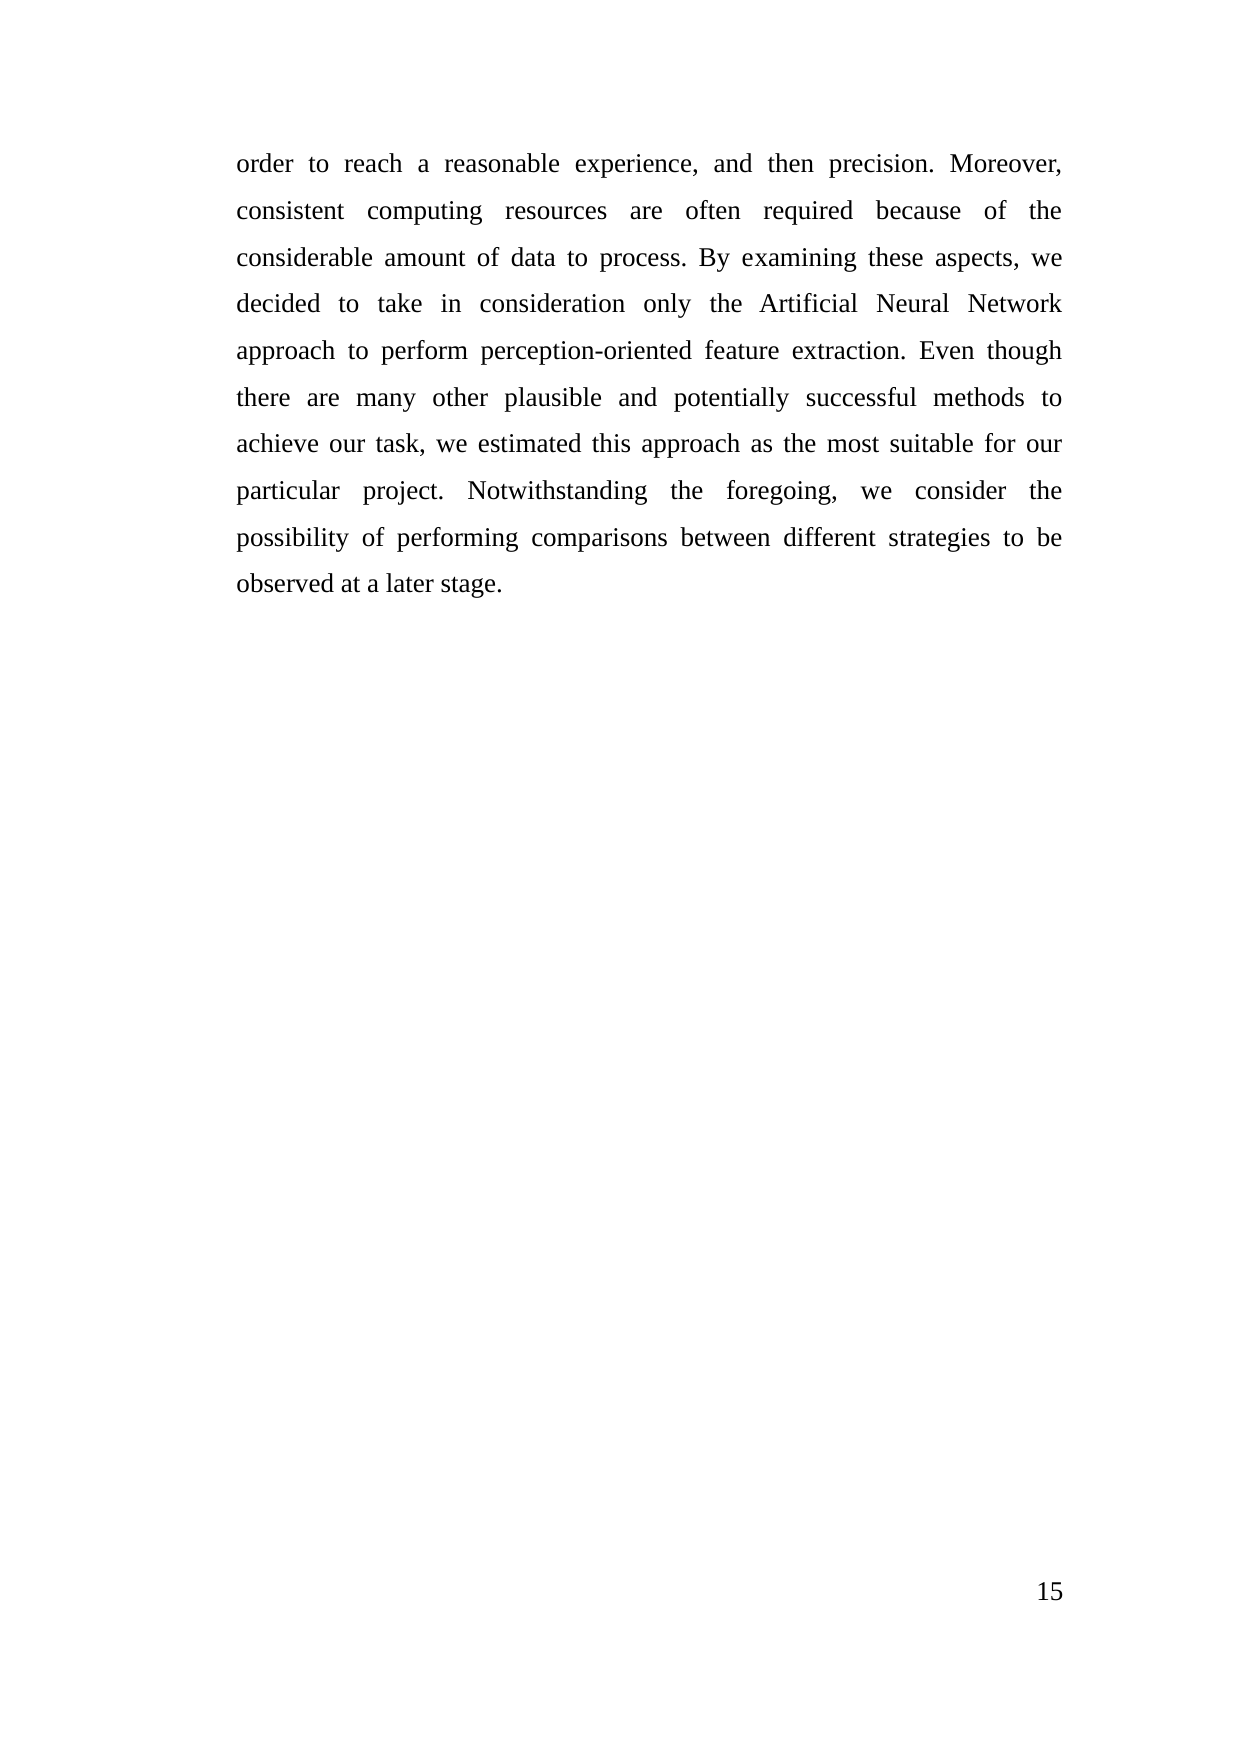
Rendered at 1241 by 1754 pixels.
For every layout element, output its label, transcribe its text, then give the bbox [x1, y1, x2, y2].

text order to reach a reasonable experience, and then precision. Moreover, consistent computing resources are often required because of the considerable amount of data to process. By examining these aspects, we decided to take in consideration only the Artificial Neural Network approach to perform perception-oriented feature extraction. Even though there are many other plausible and potentially successful methods to achieve our task, we estimated this approach as the most suitable for our particular project. Notwithstanding the foregoing, we consider the possibility of performing comparisons between different strategies to be observed at a later stage. [236, 148, 1063, 599]
